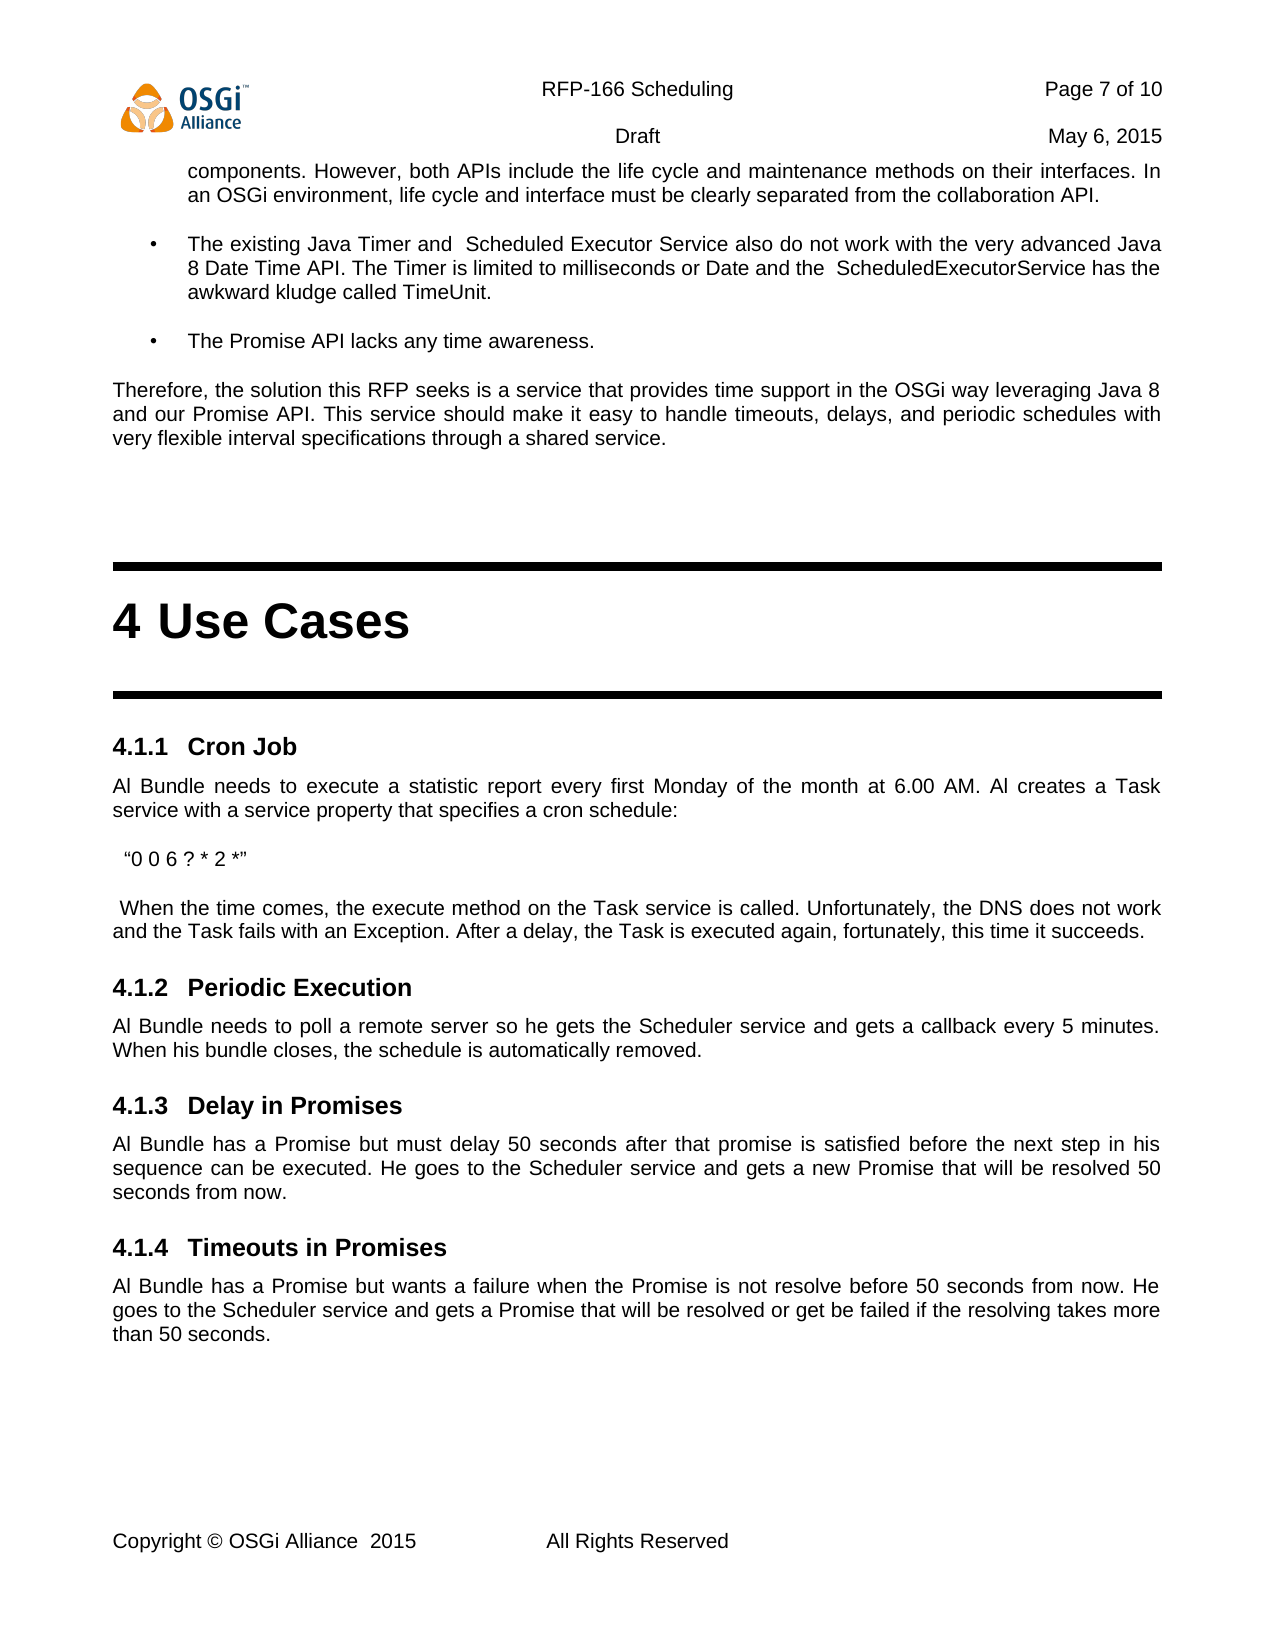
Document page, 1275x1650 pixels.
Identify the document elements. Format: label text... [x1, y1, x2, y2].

subtitle Use Cases [112, 563, 1162, 699]
text Al Bundle has a Promise but must delay 50 seconds after that promise is satisfied before the next step in his sequence can be executed. He goes to the Scheduler service and gets a new Promise that will be resolved 50 seconds from now. [112, 1132, 1162, 1204]
subtitle Timeouts in Promises [112, 1233, 1162, 1262]
text When the time comes, the execute method on the Task service is called. Unfortunately, the DNS does not work and the Task fails with an Exception. After a delay, the Task is executed again, fortunately, this time it succeeds. [112, 895, 1162, 943]
list The Promise API lacks any time awareness. [150, 329, 1162, 353]
subtitle Cron Job [112, 732, 1162, 761]
text Therefore, the solution this RFP seeks is a service that provides time support in the OSGi way leveraging Java 8 and our Promise API. This service should make it easy to handle timeouts, delays, and periodic schedules with very flexible interval specifications through a shared service. [112, 378, 1162, 450]
subtitle Periodic Execution [112, 972, 1162, 1001]
picture [113, 76, 257, 140]
text Al Bundle needs to execute a statistic report every first Monday of the month at 6.00 AM. Al creates a Task service with a service property that specifies a cron schedule: [112, 773, 1162, 821]
list components. However, both APIs include the life cycle and maintenance methods on their interfaces. In an OSGi environment, life cycle and interface must be clearly separated from the collaboration API. [150, 159, 1162, 207]
text Al Bundle has a Promise but wants a failure when the Promise is not resolve before 50 seconds from now. He goes to the Scheduler service and gets a Promise that will be resolved or get be failed if the resolving takes more than 50 seconds. [112, 1274, 1162, 1346]
text “0 0 6 ? * 2 *” [112, 846, 1162, 870]
list The existing Java Timer and Scheduled Executor Service also do not work with the very advanced Java 8 Date Time API. The Timer is limited to milliseconds or Date and the ScheduledExecutorService has the awkward kludge called TimeUnit. [150, 232, 1162, 304]
text Al Bundle needs to poll a remote server so he gets the Scheduler service and gets a callback every 5 minutes. When his bundle closes, the schedule is automatically removed. [112, 1014, 1162, 1062]
subtitle Delay in Promises [112, 1091, 1162, 1119]
